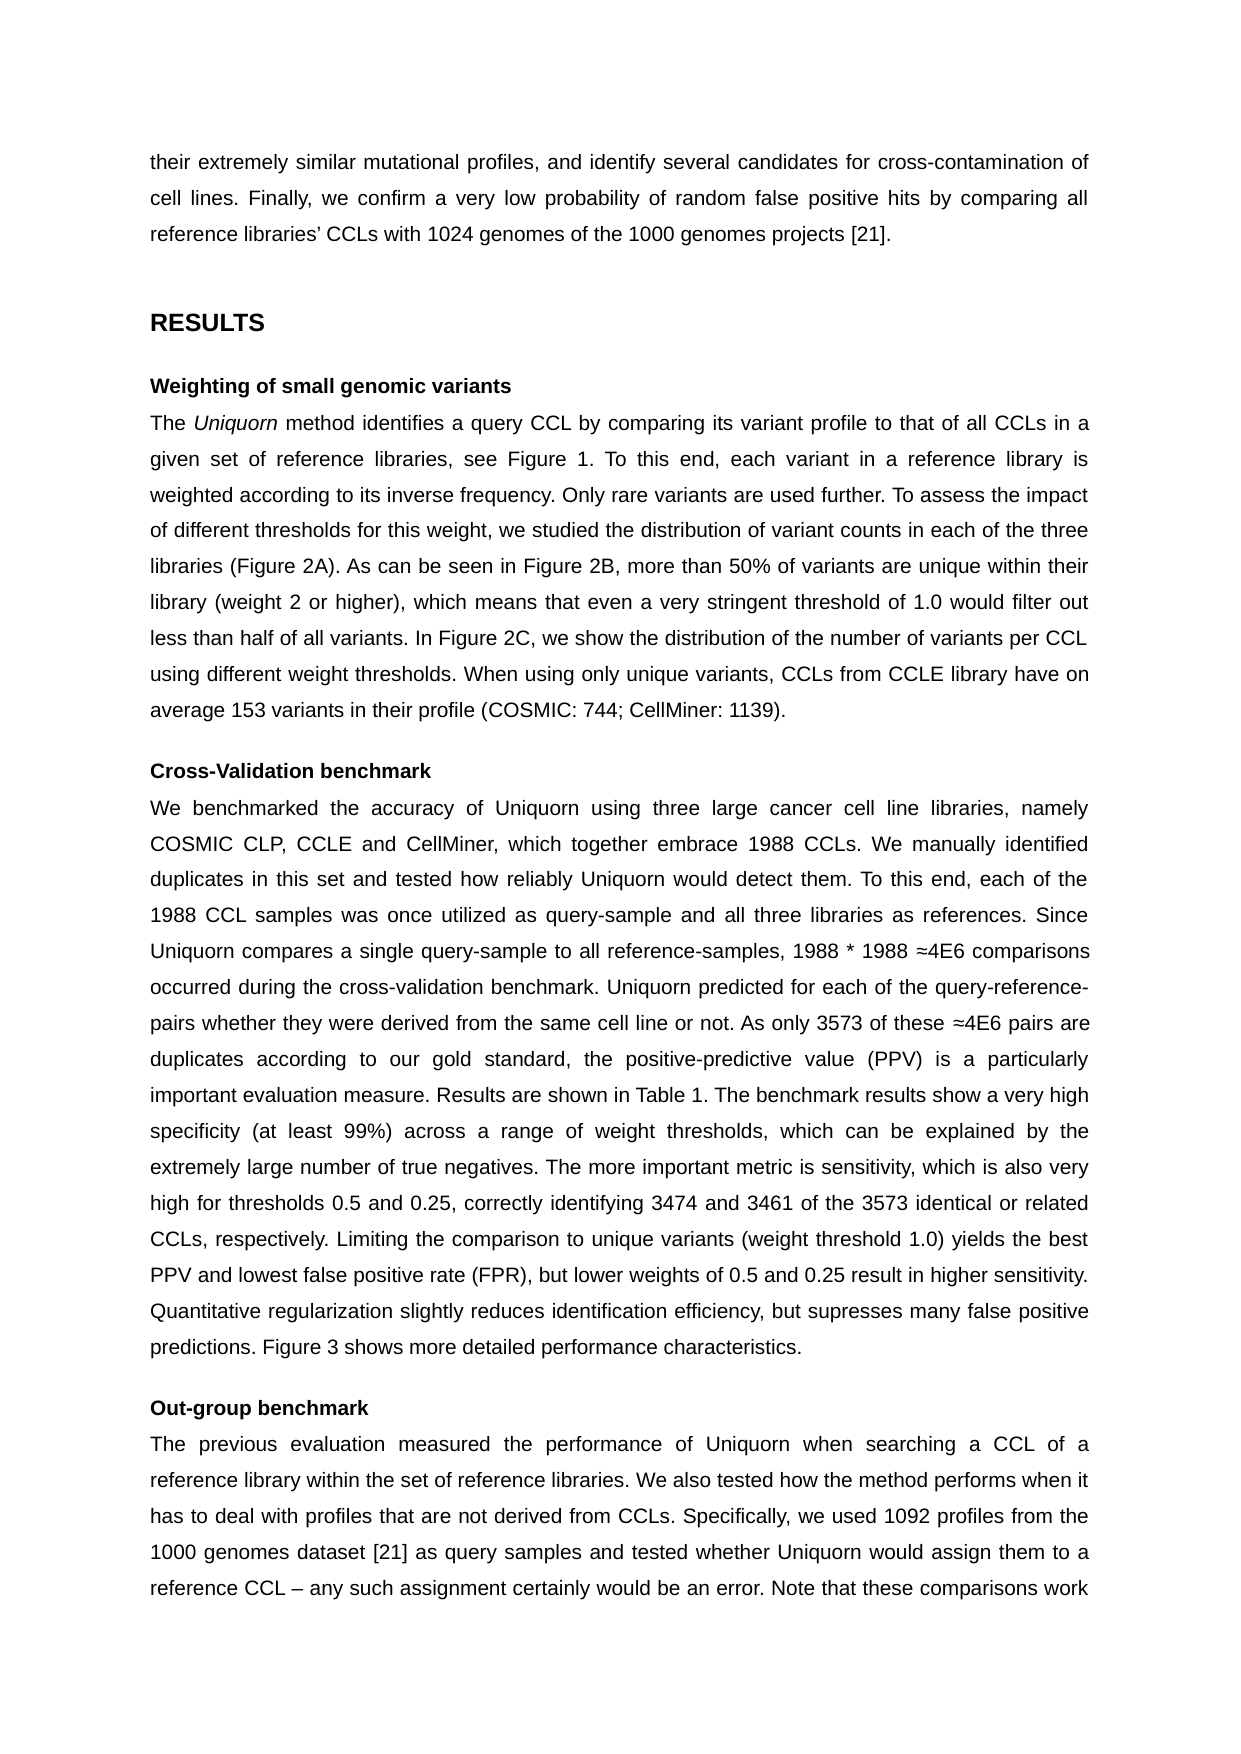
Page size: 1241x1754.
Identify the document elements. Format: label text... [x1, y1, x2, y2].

subtitle Out-group benchmark [150, 1395, 1090, 1419]
subtitle RESULTS [150, 308, 1090, 337]
text their extremely similar mutational profiles, and identify several candidates for cross-contamination of cell lines. Finally, we confirm a very low probability of random false positive hits by comparing all reference libraries’ CCLs with 1024 genomes of the 1000 genomes projects [21]. [150, 150, 1090, 246]
text The Uniquorn method identifies a query CCL by comparing its variant profile to that of all CCLs in a given set of reference libraries, see Figure 1. To this end, each variant in a reference library is weighted according to its inverse frequency. Only rare variants are used further. To assess the impact of different thresholds for this weight, we studied the distribution of variant counts in each of the three libraries (Figure 2A). As can be seen in Figure 2B, more than 50% of variants are unique within their library (weight 2 or higher), which means that even a very stringent threshold of 1.0 would filter out less than half of all variants. In Figure 2C, we show the distribution of the number of variants per CCL using different weight thresholds. When using only unique variants, CCLs from CCLE library have on average 153 variants in their profile (COSMIC: 744; CellMiner: 1139). [150, 411, 1090, 722]
subtitle Cross-Validation benchmark [150, 759, 1090, 783]
text The previous evaluation measured the performance of Uniquorn when searching a CCL of a reference library within the set of reference libraries. We also tested how the method performs when it has to deal with profiles that are not derived from CCLs. Specifically, we used 1092 profiles from the 1000 genomes dataset [21] as query samples and tested whether Uniquorn would assign them to a reference CCL – any such assignment certainly would be an error. Note that these comparisons work [150, 1432, 1090, 1599]
text We benchmarked the accuracy of Uniquorn using three large cancer cell line libraries, namely COSMIC CLP, CCLE and CellMiner, which together embrace 1988 CCLs. We manually identified duplicates in this set and tested how reliably Uniquorn would detect them. To this end, each of the 1988 CCL samples was once utilized as query-sample and all three libraries as references. Since Uniquorn compares a single query-sample to all reference-samples, 1988 * 1988 ≈4E6 comparisons occurred during the cross-validation benchmark. Uniquorn predicted for each of the query-reference-pairs whether they were derived from the same cell line or not. As only 3573 of these ≈4E6 pairs are duplicates according to our gold standard, the positive-predictive value (PPV) is a particularly important evaluation measure. Results are shown in Table 1. The benchmark results show a very high specificity (at least 99%) across a range of weight thresholds, which can be explained by the extremely large number of true negatives. The more important metric is sensitivity, which is also very high for thresholds 0.5 and 0.25, correctly identifying 3474 and 3461 of the 3573 identical or related CCLs, respectively. Limiting the comparison to unique variants (weight threshold 1.0) yields the best PPV and lowest false positive rate (FPR), but lower weights of 0.5 and 0.25 result in higher sensitivity. Quantitative regularization slightly reduces identification efficiency, but supresses many false positive predictions. Figure 3 shows more detailed performance characteristics. [150, 795, 1090, 1358]
subtitle Weighting of small genomic variants [150, 374, 1090, 398]
